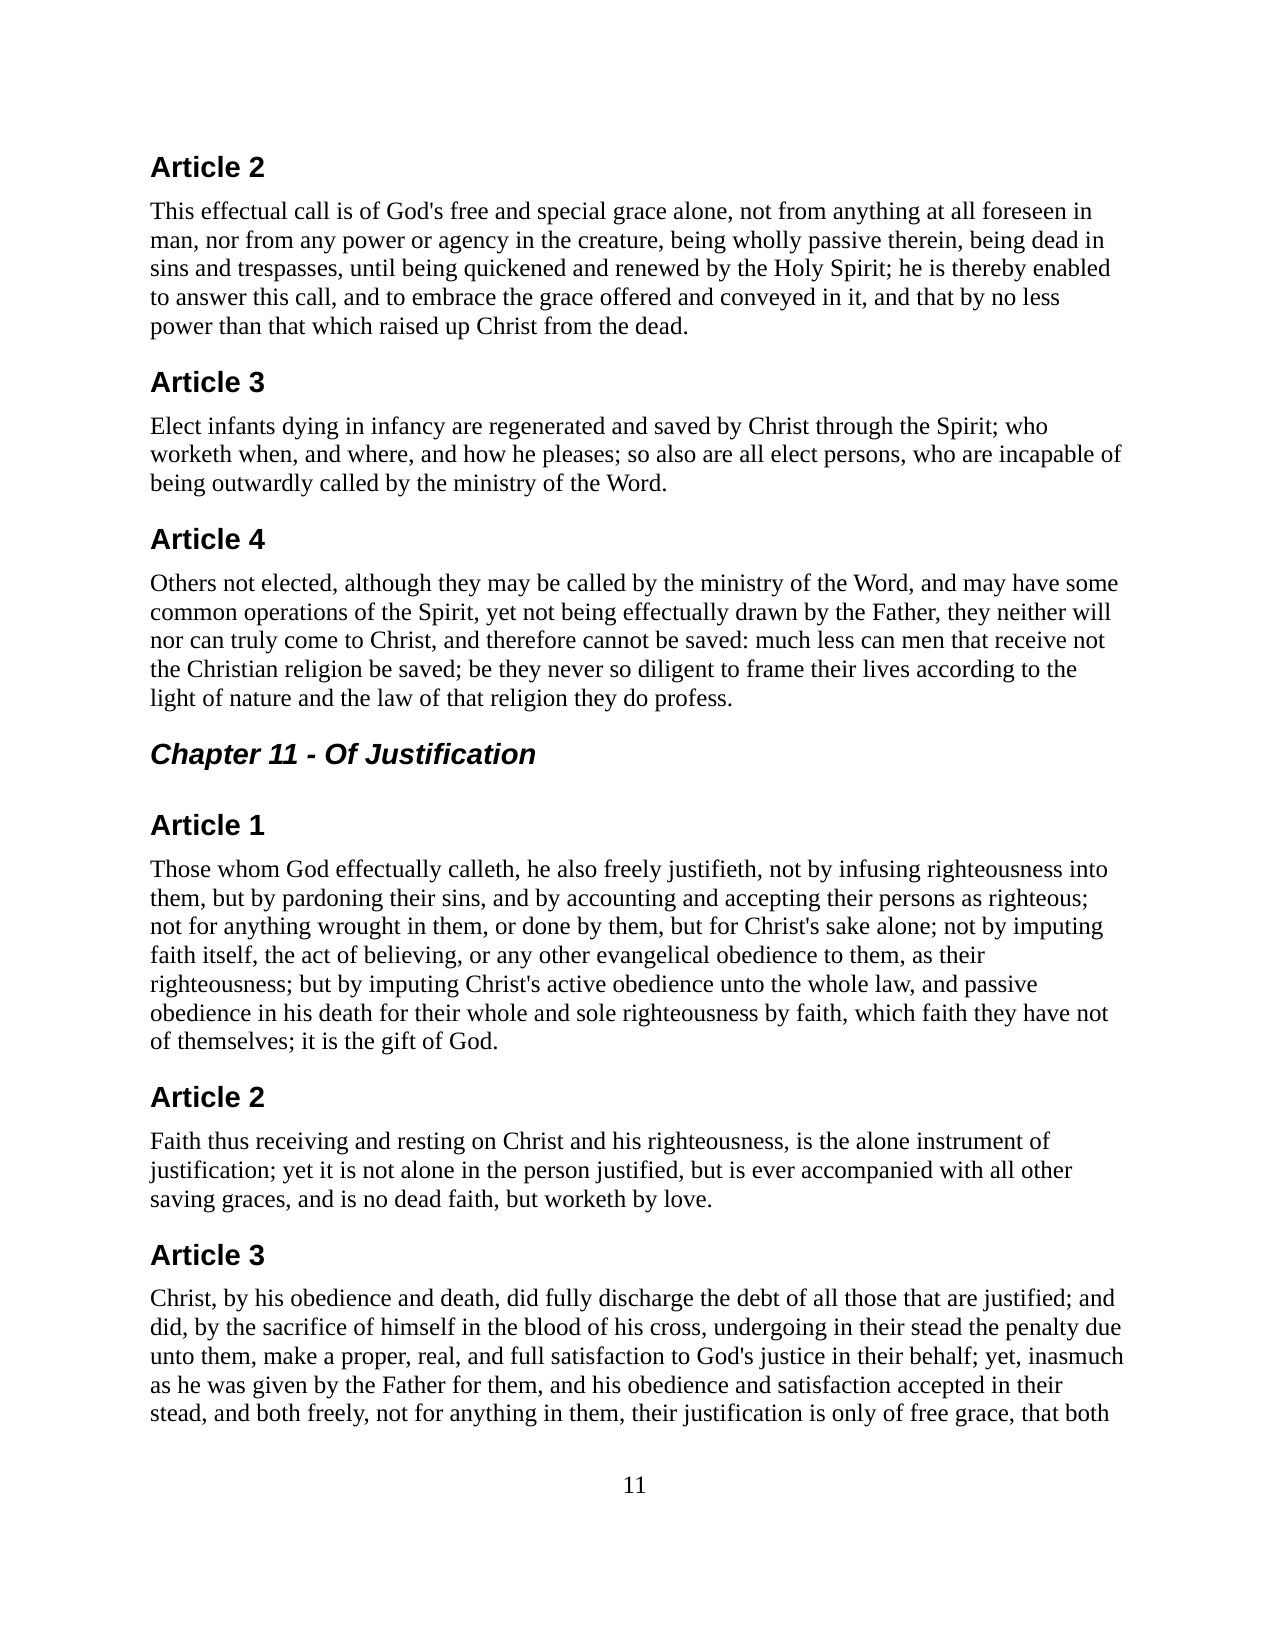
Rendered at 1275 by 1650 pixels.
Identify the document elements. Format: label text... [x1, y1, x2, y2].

subtitle Chapter 11 - Of Justification [150, 737, 1125, 770]
subtitle Article 2 [150, 150, 1125, 183]
text Faith thus receiving and resting on Christ and his righteousness, is the alone instrument of justification; yet it is not alone in the person justified, but is ever accompanied with all other saving graces, and is no dead faith, but worketh by love. [150, 1126, 1125, 1212]
subtitle Article 1 [150, 808, 1125, 841]
text This effectual call is of God's free and special grace alone, not from anything at all foreseen in man, nor from any power or agency in the creature, being wholly passive therein, being dead in sins and trespasses, until being quickened and renewed by the Holy Spirit; he is thereby enabled to answer this call, and to embrace the grace offered and conveyed in it, and that by no less power than that which raised up Christ from the dead. [150, 196, 1125, 340]
subtitle Article 2 [150, 1080, 1125, 1114]
text Elect infants dying in infancy are regenerated and saved by Christ through the Spirit; who worketh when, and where, and how he pleases; so also are all elect persons, who are incapable of being outwardly called by the ministry of the Word. [150, 411, 1125, 497]
subtitle Article 4 [150, 522, 1125, 556]
text Others not elected, although they may be called by the ministry of the Word, and may have some common operations of the Spirit, yet not being effectually drawn by the Father, they neither will nor can truly come to Christ, and therefore cannot be saved: much less can men that receive not the Christian religion be saved; be they never so diligent to frame their lives according to the light of nature and the law of that religion they do profess. [150, 568, 1125, 712]
subtitle Article 3 [150, 365, 1125, 398]
subtitle Article 3 [150, 1237, 1125, 1271]
text Those whom God effectually calleth, he also freely justifieth, not by infusing righteousness into them, but by pardoning their sins, and by accounting and accepting their persons as righteous; not for anything wrought in them, or done by them, but for Christ's sake alone; not by imputing faith itself, the act of believing, or any other evangelical obedience to them, as their righteousness; but by imputing Christ's active obedience unto the whole law, and passive obedience in his death for their whole and sole righteousness by faith, which faith they have not of themselves; it is the gift of God. [150, 854, 1125, 1055]
text Christ, by his obedience and death, did fully discharge the debt of all those that are justified; and did, by the sacrifice of himself in the blood of his cross, undergoing in their stead the penalty due unto them, make a proper, real, and full satisfaction to God's justice in their behalf; yet, inasmuch as he was given by the Father for them, and his obedience and satisfaction accepted in their stead, and both freely, not for anything in them, their justification is only of free grace, that both [150, 1283, 1125, 1427]
